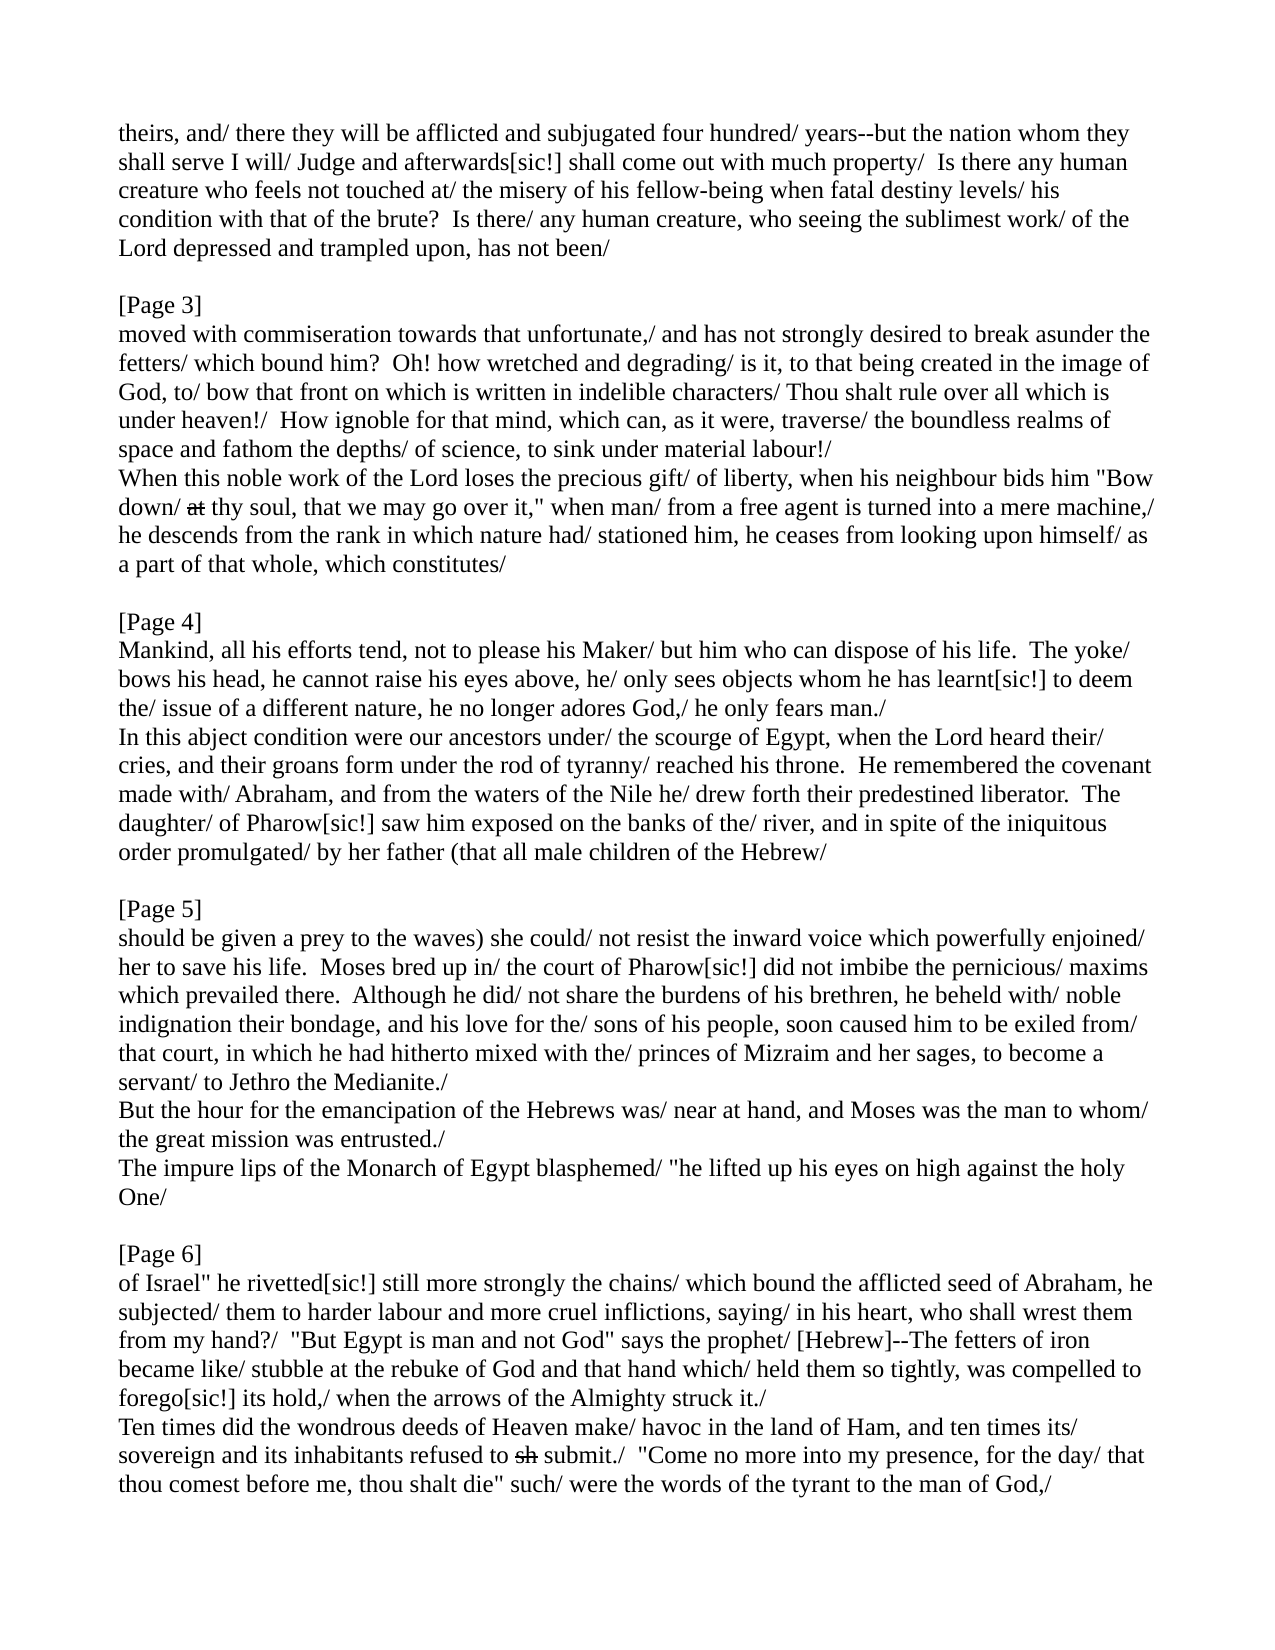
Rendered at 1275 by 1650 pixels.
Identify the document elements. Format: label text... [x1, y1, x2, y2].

text But the hour for the emancipation of the Hebrews was/ near at hand, and Moses was the man to whom/ the great mission was entrusted./ [118, 1096, 1157, 1153]
text The impure lips of the Monarch of Egypt blasphemed/ "he lifted up his eyes on high against the holy One/ [118, 1153, 1157, 1211]
text In this abject condition were our ancestors under/ the scourge of Egypt, when the Lord heard their/ cries, and their groans form under the rod of tyranny/ reached his throne. He remembered the covenant made with/ Abraham, and from the waters of the Nile he/ drew forth their predestined liberator. The daughter/ of Pharow[sic!] saw him exposed on the banks of the/ river, and in spite of the iniquitous order promulgated/ by her father (that all male children of the Hebrew/ [118, 722, 1157, 866]
text [Page 6] [118, 1239, 1157, 1268]
text theirs, and/ there they will be afflicted and subjugated four hundred/ years--but the nation whom they shall serve I will/ Judge and afterwards[sic!] shall come out with much property/ Is there any human creature who feels not touched at/ the misery of his fellow-being when fatal destiny levels/ his condition with that of the brute? Is there/ any human creature, who seeing the sublimest work/ of the Lord depressed and trampled upon, has not been/ [118, 118, 1157, 262]
text [Page 4] [118, 607, 1157, 636]
text moved with commiseration towards that unfortunate,/ and has not strongly desired to break asunder the fetters/ which bound him? Oh! how wretched and degrading/ is it, to that being created in the image of God, to/ bow that front on which is written in indelible characters/ Thou shalt rule over all which is under heaven!/ How ignoble for that mind, which can, as it were, traverse/ the boundless realms of space and fathom the depths/ of science, to sink under material labour!/ [118, 319, 1157, 463]
text Ten times did the wondrous deeds of Heaven make/ havoc in the land of Ham, and ten times its/ sovereign and its inhabitants refused to sh submit./ "Come no more into my presence, for the day/ that thou comest before me, thou shalt die" such/ were the words of the tyrant to the man of God,/ [118, 1412, 1157, 1498]
text When this noble work of the Lord loses the precious gift/ of liberty, when his neighbour bids him "Bow down/ at thy soul, that we may go over it," when man/ from a free agent is turned into a mere machine,/ he descends from the rank in which nature had/ stationed him, he ceases from looking upon himself/ as a part of that whole, which constitutes/ [118, 463, 1157, 578]
text [Page 3] [118, 291, 1157, 319]
text [Page 5] [118, 894, 1157, 923]
text should be given a prey to the waves) she could/ not resist the inward voice which powerfully enjoined/ her to save his life. Moses bred up in/ the court of Pharow[sic!] did not imbibe the pernicious/ maxims which prevailed there. Although he did/ not share the burdens of his brethren, he beheld with/ noble indignation their bondage, and his love for the/ sons of his people, soon caused him to be exiled from/ that court, in which he had hitherto mixed with the/ princes of Mizraim and her sages, to become a servant/ to Jethro the Medianite./ [118, 923, 1157, 1096]
text Mankind, all his efforts tend, not to please his Maker/ but him who can dispose of his life. The yoke/ bows his head, he cannot raise his eyes above, he/ only sees objects whom he has learnt[sic!] to deem the/ issue of a different nature, he no longer adores God,/ he only fears man./ [118, 636, 1157, 722]
text of Israel" he rivetted[sic!] still more strongly the chains/ which bound the afflicted seed of Abraham, he subjected/ them to harder labour and more cruel inflictions, saying/ in his heart, who shall wrest them from my hand?/ "But Egypt is man and not God" says the prophet/ [Hebrew]--The fetters of iron became like/ stubble at the rebuke of God and that hand which/ held them so tightly, was compelled to forego[sic!] its hold,/ when the arrows of the Almighty struck it./ [118, 1268, 1157, 1412]
